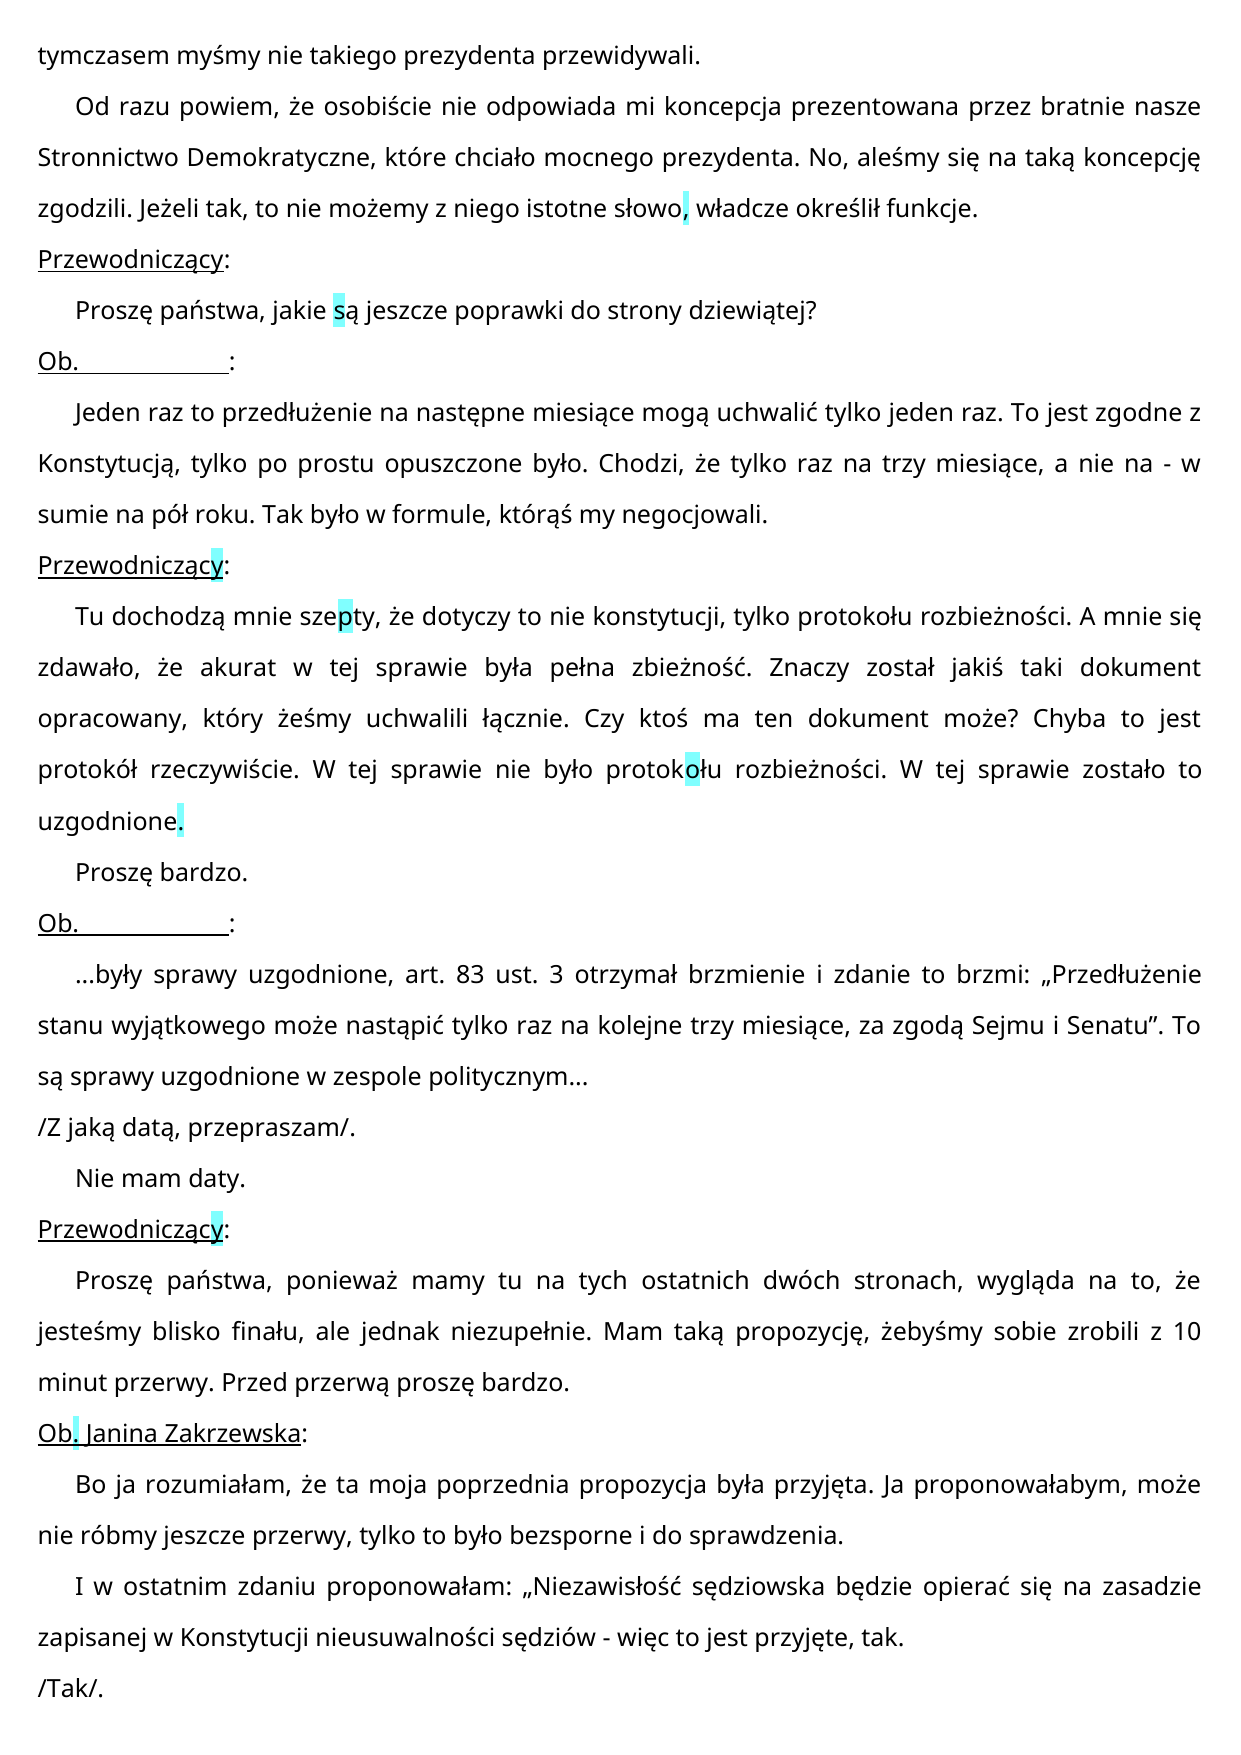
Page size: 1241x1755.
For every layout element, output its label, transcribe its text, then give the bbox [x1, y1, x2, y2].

text Bo ja rozumiałam, że ta moja poprzednia propozycja była przyjęta. Ja proponowałabym, może nie róbmy jeszcze przerwy, tylko to było bezsporne i do sprawdzenia. [37, 1467, 1203, 1552]
text Ob. : [37, 905, 1203, 939]
text Proszę bardzo. [37, 854, 1203, 888]
text I w ostatnim zdaniu proponowałam: „Niezawisłość sędziowska będzie opierać się na zasadzie zapisanej w Konstytucji nieusuwalności sędziów - więc to jest przyjęte, tak. [37, 1569, 1203, 1654]
text ...były sprawy uzgodnione, art. 83 ust. 3 otrzymał brzmienie i zdanie to brzmi: „Przedłużenie stanu wyjątkowego może nastąpić tylko raz na kolejne trzy miesiące, za zgodą Sejmu i Senatu”. To są sprawy uzgodnione w zespole politycznym... [37, 956, 1203, 1092]
text Proszę państwa, jakie są jeszcze poprawki do strony dziewiątej? [37, 293, 1203, 327]
text Od razu powiem, że osobiście nie odpowiada mi koncepcja prezentowana przez bratnie nasze Stronnictwo Demokratyczne, które chciało mocnego prezydenta. No, aleśmy się na taką koncepcję zgodzili. Jeżeli tak, to nie możemy z niego istotne słowo, władcze określił funkcje. [37, 88, 1203, 225]
text /Tak/. [37, 1671, 1203, 1705]
text Przewodniczący: [37, 1211, 1203, 1246]
text Ob. : [37, 344, 1203, 378]
text Nie mam daty. [37, 1160, 1203, 1194]
text Proszę państwa, ponieważ mamy tu na tych ostatnich dwóch stronach, wygląda na to, że jesteśmy blisko finału, ale jednak niezupełnie. Mam taką propozycję, żebyśmy sobie zrobili z 10 minut przerwy. Przed przerwą proszę bardzo. [37, 1262, 1203, 1399]
text /Z jaką datą, przepraszam/. [37, 1109, 1203, 1143]
text Ob. Janina Zakrzewska: [37, 1416, 1203, 1450]
text Przewodniczący: [37, 548, 1203, 582]
text tymczasem myśmy nie takiego prezydenta przewidywali. [37, 37, 1203, 72]
text Jeden raz to przedłużenie na następne miesiące mogą uchwalić tylko jeden raz. To jest zgodne z Konstytucją, tylko po prostu opuszczone było. Chodzi, że tylko raz na trzy miesiące, a nie na - w sumie na pół roku. Tak było w formule, którąś my negocjowali. [37, 395, 1203, 531]
text Tu dochodzą mnie szepty, że dotyczy to nie konstytucji, tylko protokołu rozbieżności. A mnie się zdawało, że akurat w tej sprawie była pełna zbieżność. Znaczy został jakiś taki dokument opracowany, który żeśmy uchwalili łącznie. Czy ktoś ma ten dokument może? Chyba to jest protokół rzeczywiście. W tej sprawie nie było protokołu rozbieżności. W tej sprawie zostało to uzgodnione. [37, 599, 1203, 837]
text Przewodniczący: [37, 242, 1203, 276]
